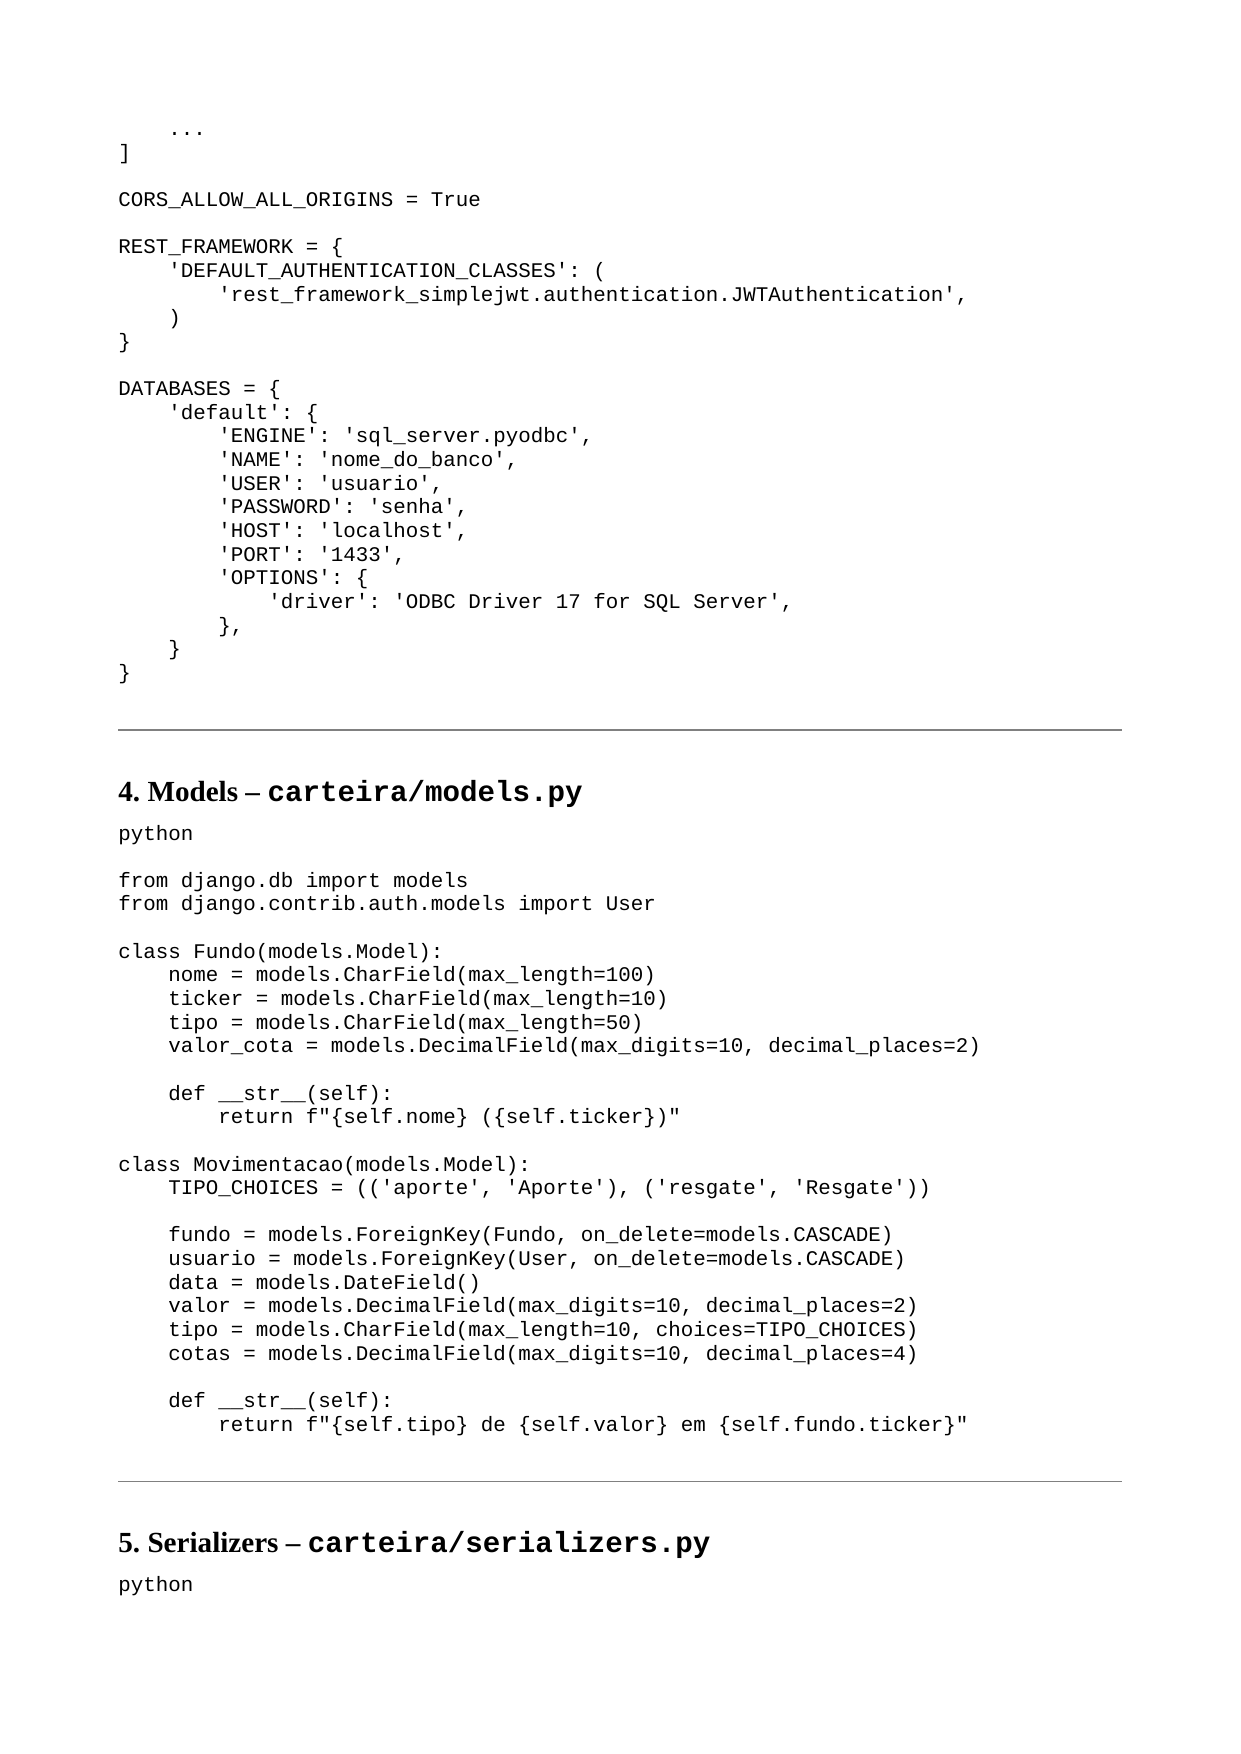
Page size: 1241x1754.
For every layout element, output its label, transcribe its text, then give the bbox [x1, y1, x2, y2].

text 'PORT': '1433', [118, 544, 1122, 567]
text from django.db import models [118, 870, 1122, 893]
text ... [118, 118, 1122, 142]
text 'PASSWORD': 'senha', [118, 496, 1122, 520]
text class Fundo(models.Model): [118, 941, 1122, 964]
text python [118, 822, 1122, 846]
text fundo = models.ForeignKey(Fundo, on_delete=models.CASCADE) [118, 1224, 1122, 1248]
text tipo = models.CharField(max_length=50) [118, 1012, 1122, 1035]
text TIPO_CHOICES = (('aporte', 'Aporte'), ('resgate', 'Resgate')) [118, 1177, 1122, 1201]
text REST_FRAMEWORK = { [118, 236, 1122, 260]
text 'ENGINE': 'sql_server.pyodbc', [118, 426, 1122, 449]
subtitle 4. Models – carteira/models.py [118, 774, 1122, 810]
text DATABASES = { [118, 378, 1122, 402]
text } [118, 638, 1122, 662]
text 'OPTIONS': { [118, 567, 1122, 591]
text }, [118, 615, 1122, 638]
text tipo = models.CharField(max_length=10, choices=TIPO_CHOICES) [118, 1319, 1122, 1343]
text def __str__(self): [118, 1390, 1122, 1414]
text def __str__(self): [118, 1083, 1122, 1106]
text 'rest_framework_simplejwt.authentication.JWTAuthentication', [118, 284, 1122, 307]
text CORS_ALLOW_ALL_ORIGINS = True [118, 189, 1122, 213]
text } [118, 331, 1122, 354]
text ) [118, 307, 1122, 331]
text 'NAME': 'nome_do_banco', [118, 449, 1122, 473]
text return f"{self.nome} ({self.ticker})" [118, 1106, 1122, 1130]
text 'default': { [118, 402, 1122, 426]
text class Movimentacao(models.Model): [118, 1153, 1122, 1177]
text 'driver': 'ODBC Driver 17 for SQL Server', [118, 591, 1122, 615]
text 'USER': 'usuario', [118, 473, 1122, 496]
text 'DEFAULT_AUTHENTICATION_CLASSES': ( [118, 260, 1122, 284]
text ] [118, 142, 1122, 165]
text cotas = models.DecimalField(max_digits=10, decimal_places=4) [118, 1343, 1122, 1366]
text python [118, 1574, 1122, 1598]
subtitle 5. Serializers – carteira/serializers.py [118, 1526, 1122, 1562]
text nome = models.CharField(max_length=100) [118, 964, 1122, 988]
text data = models.DateField() [118, 1272, 1122, 1295]
text from django.contrib.auth.models import User [118, 893, 1122, 917]
text usuario = models.ForeignKey(User, on_delete=models.CASCADE) [118, 1248, 1122, 1272]
text return f"{self.tipo} de {self.valor} em {self.fundo.ticker}" [118, 1414, 1122, 1437]
text 'HOST': 'localhost', [118, 520, 1122, 544]
text ticker = models.CharField(max_length=10) [118, 988, 1122, 1012]
text valor = models.DecimalField(max_digits=10, decimal_places=2) [118, 1295, 1122, 1319]
text valor_cota = models.DecimalField(max_digits=10, decimal_places=2) [118, 1035, 1122, 1059]
text } [118, 662, 1122, 686]
